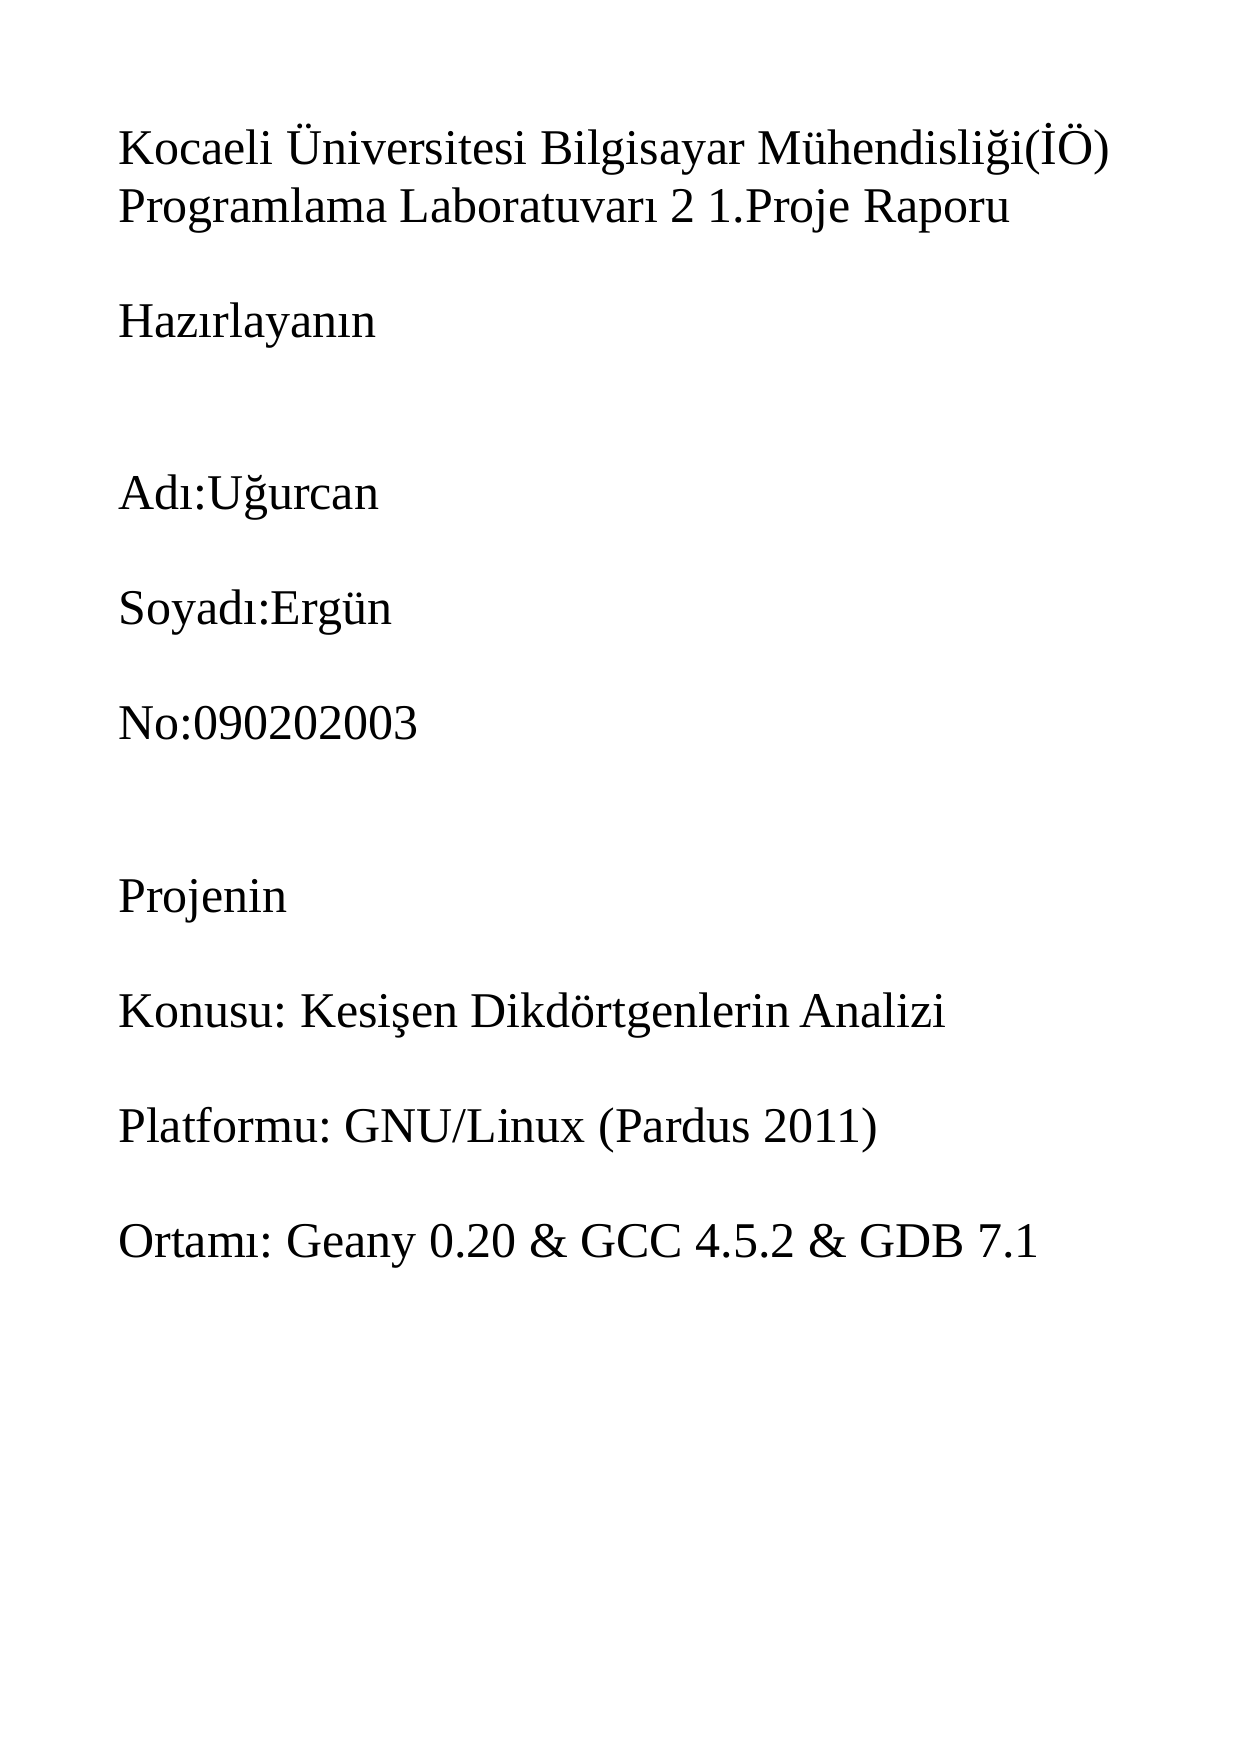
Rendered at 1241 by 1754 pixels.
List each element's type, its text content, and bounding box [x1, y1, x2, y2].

text Ortamı: Geany 0.20 & GCC 4.5.2 & GDB 7.1 [118, 1211, 1122, 1268]
text Adı:Uğurcan [118, 463, 1122, 521]
text Konusu: Kesişen Dikdörtgenlerin Analizi [118, 981, 1122, 1038]
text Hazırlayanın [118, 291, 1122, 348]
text No:090202003 [118, 693, 1122, 751]
text Programlama Laboratuvarı 2 1.Proje Raporu [118, 176, 1122, 233]
text Projenin [118, 866, 1122, 923]
text Platformu: GNU/Linux (Pardus 2011) [118, 1096, 1122, 1153]
text Kocaeli Üniversitesi Bilgisayar Mühendisliği(İÖ) [118, 118, 1122, 176]
text Soyadı:Ergün [118, 578, 1122, 636]
